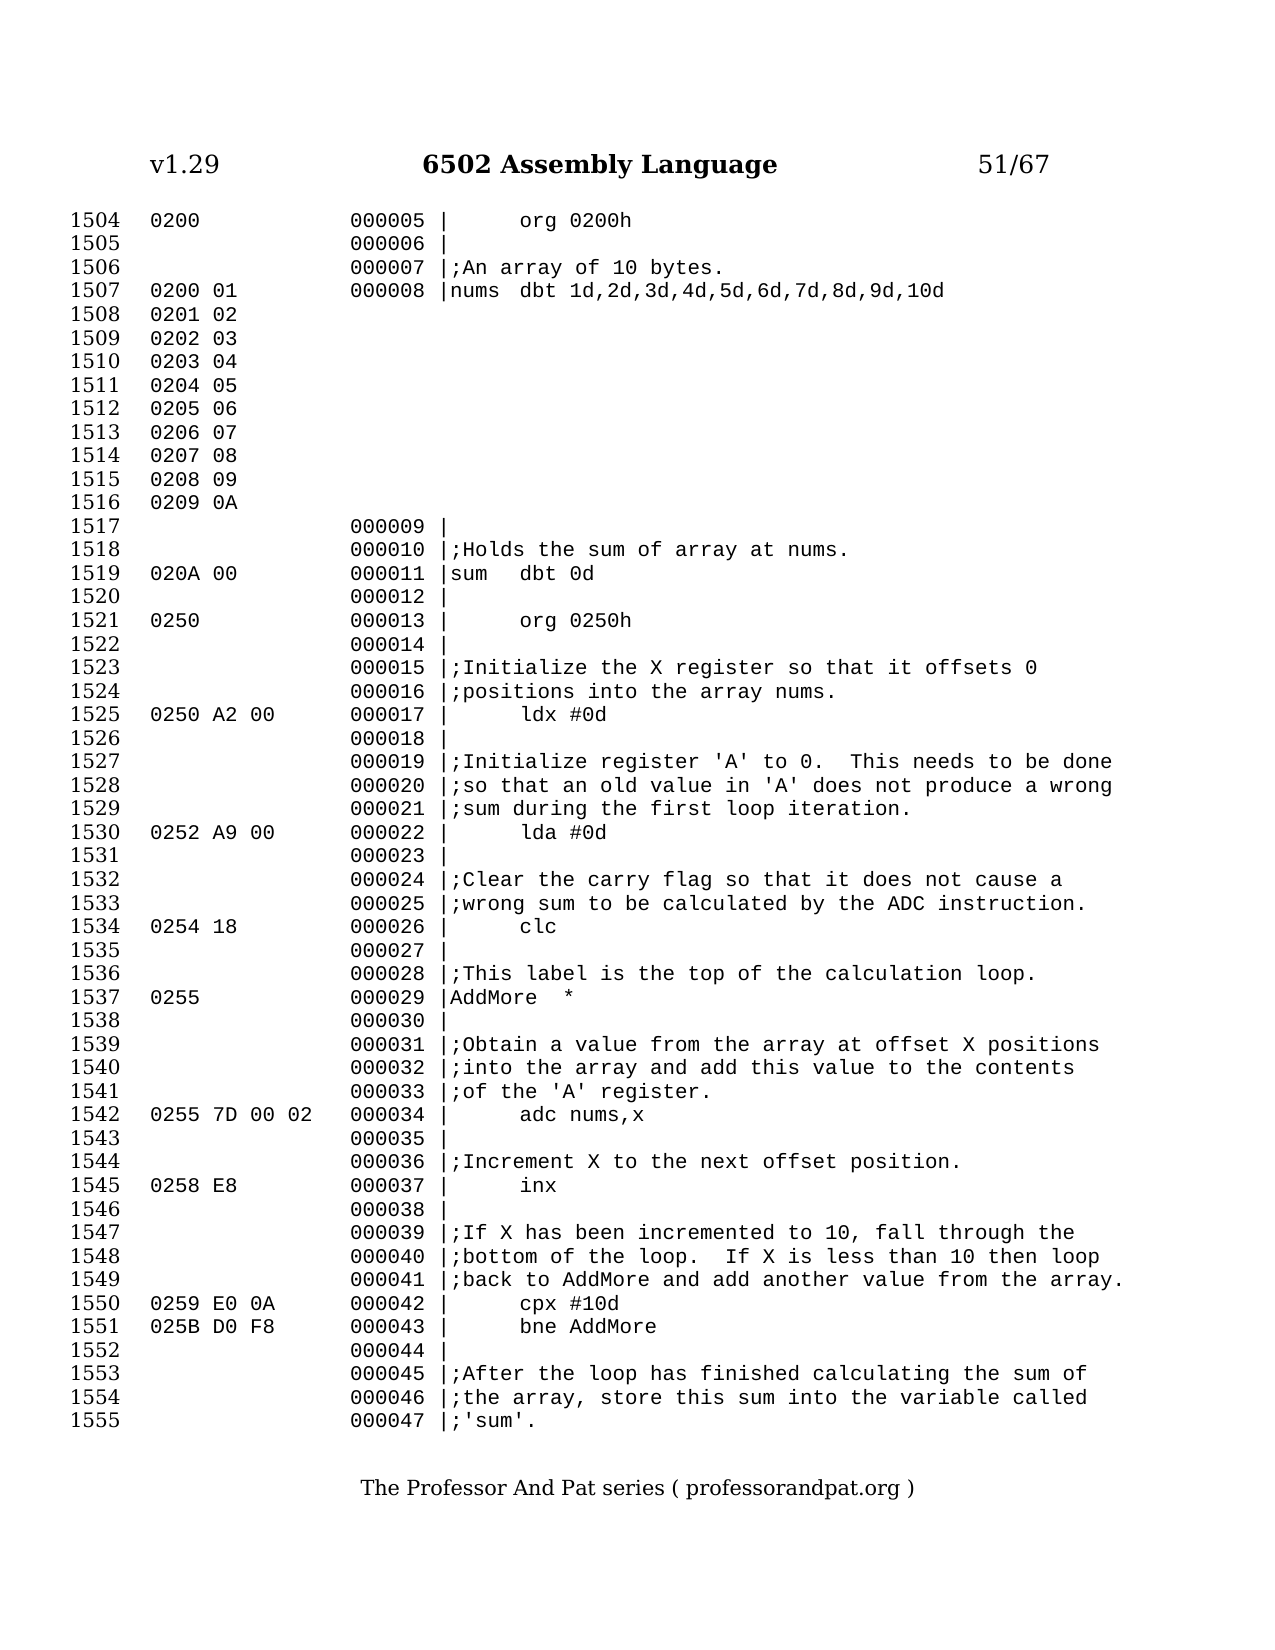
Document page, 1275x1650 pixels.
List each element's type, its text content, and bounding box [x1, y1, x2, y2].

text 0207 08 [150, 445, 1125, 469]
text 000028 |;This label is the top of the calculation loop. [150, 963, 1125, 987]
text 0206 07 [150, 422, 1125, 445]
text 000007 |;An array of 10 bytes. [150, 257, 1125, 281]
text 0250 000013 | org 0250h [150, 610, 1125, 634]
text 000014 | [150, 634, 1125, 657]
text 000045 |;After the loop has finished calculating the sum of [150, 1363, 1125, 1387]
text 000012 | [150, 587, 1125, 610]
text 025B D0 F8 000043 | bne AddMore [150, 1316, 1125, 1340]
text 0209 0A [150, 492, 1125, 516]
text 0254 18 000026 | clc [150, 916, 1125, 940]
text 0204 05 [150, 375, 1125, 398]
text 0255 7D 00 02 000034 | adc nums,x [150, 1104, 1125, 1128]
text 000009 | [150, 516, 1125, 539]
text 0252 A9 00 000022 | lda #0d [150, 822, 1125, 846]
text 000006 | [150, 233, 1125, 257]
text 000020 |;so that an old value in 'A' does not produce a wrong [150, 775, 1125, 798]
text 020A 00 000011 |sum dbt 0d [150, 563, 1125, 587]
text 000015 |;Initialize the X register so that it offsets 0 [150, 657, 1125, 681]
text 000047 |;'sum'. [150, 1411, 1125, 1434]
text 000040 |;bottom of the loop. If X is less than 10 then loop [150, 1246, 1125, 1269]
text 0200 000005 | org 0200h [150, 210, 1125, 233]
text 000039 |;If X has been incremented to 10, fall through the [150, 1222, 1125, 1246]
text 0258 E8 000037 | inx [150, 1175, 1125, 1199]
text 000021 |;sum during the first loop iteration. [150, 798, 1125, 822]
text 000027 | [150, 940, 1125, 963]
text 0205 06 [150, 398, 1125, 422]
text 0250 A2 00 000017 | ldx #0d [150, 704, 1125, 728]
text 000016 |;positions into the array nums. [150, 681, 1125, 704]
text 000024 |;Clear the carry flag so that it does not cause a [150, 869, 1125, 893]
text 000041 |;back to AddMore and add another value from the array. [150, 1269, 1125, 1293]
text 000025 |;wrong sum to be calculated by the ADC instruction. [150, 893, 1125, 916]
text 000019 |;Initialize register 'A' to 0. This needs to be done [150, 751, 1125, 775]
text 000032 |;into the array and add this value to the contents [150, 1057, 1125, 1081]
text 0259 E0 0A 000042 | cpx #10d [150, 1293, 1125, 1316]
text 000023 | [150, 846, 1125, 869]
text 000035 | [150, 1128, 1125, 1152]
text 000046 |;the array, store this sum into the variable called [150, 1387, 1125, 1411]
text 0203 04 [150, 351, 1125, 375]
text 0255 000029 |AddMore * [150, 987, 1125, 1010]
text 0200 01 000008 |nums dbt 1d,2d,3d,4d,5d,6d,7d,8d,9d,10d [150, 281, 1125, 304]
text 0208 09 [150, 469, 1125, 492]
text 0201 02 [150, 304, 1125, 328]
text 000036 |;Increment X to the next offset position. [150, 1152, 1125, 1175]
text 000010 |;Holds the sum of array at nums. [150, 539, 1125, 563]
text 000031 |;Obtain a value from the array at offset X positions [150, 1034, 1125, 1057]
text 000044 | [150, 1340, 1125, 1363]
text 000030 | [150, 1010, 1125, 1034]
text 0202 03 [150, 328, 1125, 351]
text 000033 |;of the 'A' register. [150, 1081, 1125, 1104]
text 000038 | [150, 1199, 1125, 1222]
text 000018 | [150, 728, 1125, 751]
